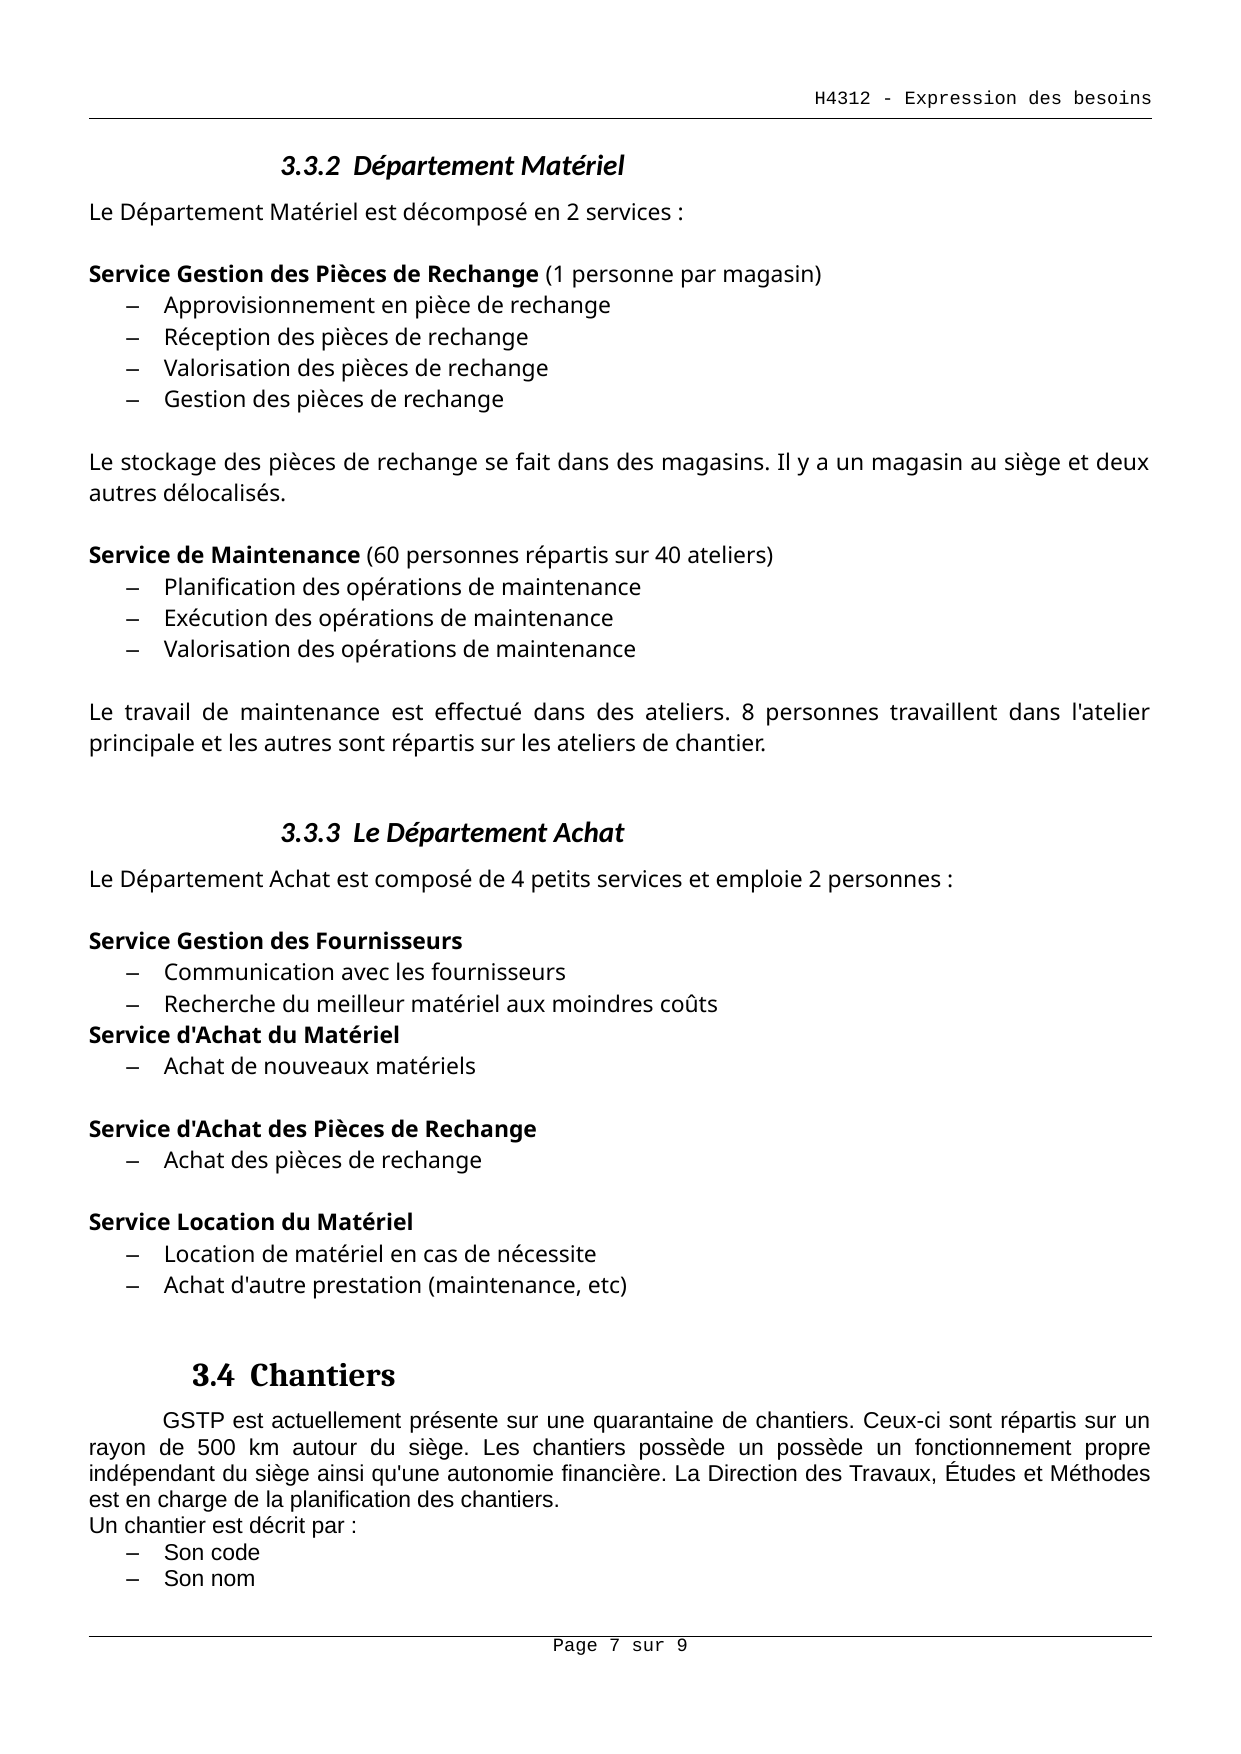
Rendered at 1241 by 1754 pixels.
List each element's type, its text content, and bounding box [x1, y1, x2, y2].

subtitle Département Matériel [280, 147, 1152, 183]
list Recherche du meilleur matériel aux moindres coûts [126, 987, 1152, 1019]
list Communication avec les fournisseurs [126, 956, 1152, 987]
text Service d'Achat des Pièces de Rechange [88, 1112, 1152, 1144]
text Le travail de maintenance est effectué dans des ateliers. 8 personnes travaillent dans l'atelier principale et les autres sont répartis sur les ateliers de chantier. [88, 696, 1152, 758]
text Le stockage des pièces de rechange se fait dans des magasins. Il y a un magasin au siège et deux autres délocalisés. [88, 446, 1152, 508]
list Son nom [126, 1565, 1152, 1592]
list Achat des pièces de rechange [126, 1144, 1152, 1175]
list Exécution des opérations de maintenance [126, 602, 1152, 633]
list Gestion des pièces de rechange [126, 383, 1152, 414]
list Réception des pièces de rechange [126, 321, 1152, 352]
text Le Département Matériel est décomposé en 2 services : [88, 196, 1152, 227]
list Planification des opérations de maintenance [126, 571, 1152, 602]
text GSTP est actuellement présente sur une quarantaine de chantiers. Ceux-ci sont répartis sur un rayon de 500 km autour du siège. Les chantiers possède un possède un fonctionnement propre indépendant du siège ainsi qu'une autonomie financière. La Direction des Travaux, Études et Méthodes est en charge de la planification des chantiers. [88, 1407, 1152, 1512]
text Le Département Achat est composé de 4 petits services et emploie 2 personnes : [88, 862, 1152, 894]
list Son code [126, 1539, 1152, 1565]
text Service de Maintenance (60 personnes répartis sur 40 ateliers) [88, 539, 1152, 571]
subtitle Le Département Achat [280, 814, 1152, 850]
text Service d'Achat du Matériel [88, 1019, 1152, 1050]
list Valorisation des opérations de maintenance [126, 633, 1152, 664]
list Achat d'autre prestation (maintenance, etc) [126, 1269, 1152, 1300]
list Location de matériel en cas de nécessite [126, 1237, 1152, 1269]
subtitle Chantiers [133, 1356, 1152, 1394]
text Un chantier est décrit par : [88, 1512, 1152, 1539]
text Service Gestion des Pièces de Rechange (1 personne par magasin) [88, 258, 1152, 289]
list Achat de nouveaux matériels [126, 1050, 1152, 1081]
text Service Gestion des Fournisseurs [88, 925, 1152, 956]
list Approvisionnement en pièce de rechange [126, 289, 1152, 321]
list Valorisation des pièces de rechange [126, 352, 1152, 383]
text Service Location du Matériel [88, 1206, 1152, 1237]
